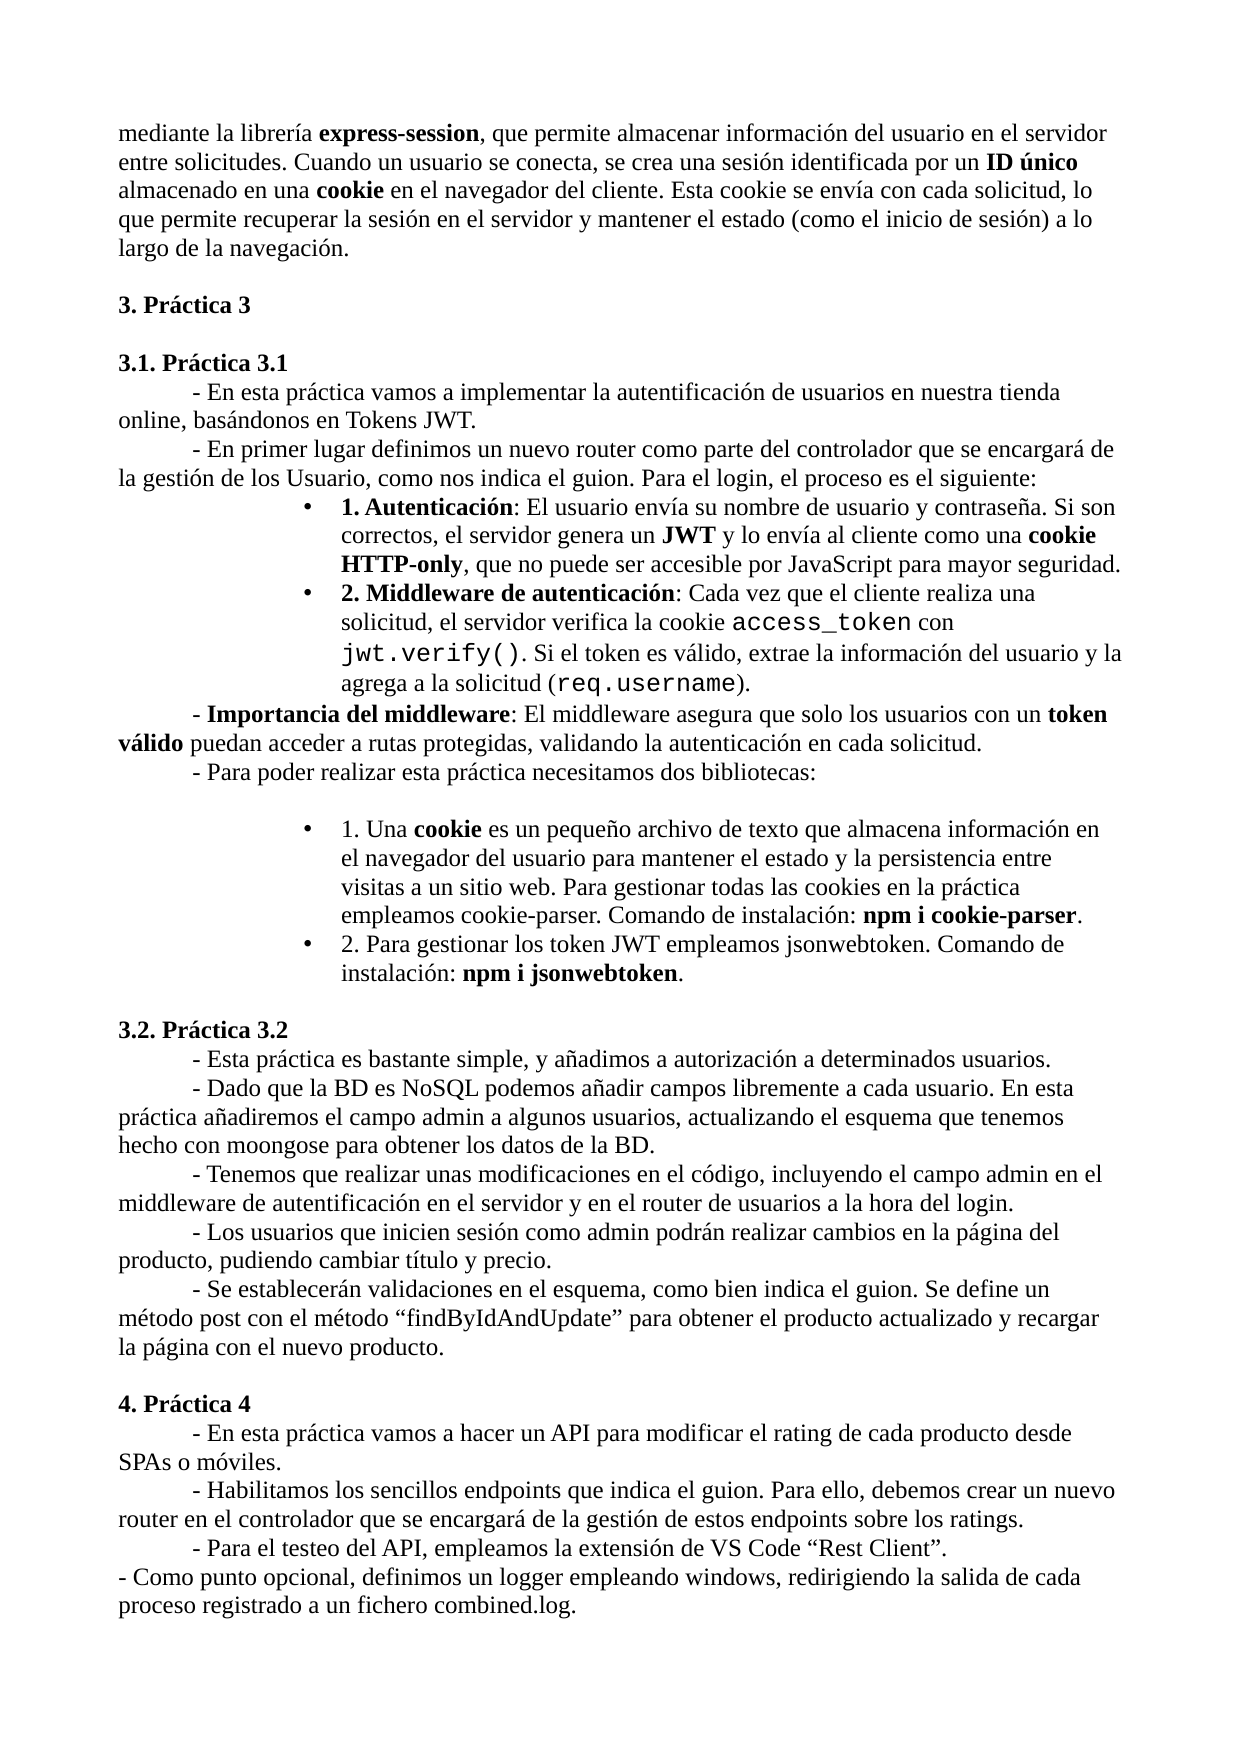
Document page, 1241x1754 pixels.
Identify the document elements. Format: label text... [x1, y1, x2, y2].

text 3.2. Práctica 3.2 [118, 1016, 1122, 1044]
text 3.1. Práctica 3.1 [118, 348, 1122, 377]
list 2. Middleware de autenticación: Cada vez que el cliente realiza una solicitud, el servidor verifica la cookie access_token con jwt.verify(). Si el token es válido, extrae la información del usuario y la agrega a la solicitud (req.username). [303, 578, 1122, 699]
list 2. Para gestionar los token JWT empleamos jsonwebtoken. Comando de instalación: npm i jsonwebtoken. [303, 929, 1122, 987]
text - En esta práctica vamos a implementar la autentificación de usuarios en nuestra tienda online, basándonos en Tokens JWT. [118, 377, 1122, 434]
list 1. Una cookie es un pequeño archivo de texto que almacena información en el navegador del usuario para mantener el estado y la persistencia entre visitas a un sitio web. Para gestionar todas las cookies en la práctica empleamos cookie-parser. Comando de instalación: npm i cookie-parser. [303, 814, 1122, 929]
text 3. Práctica 3 [118, 291, 1122, 319]
text - En primer lugar definimos un nuevo router como parte del controlador que se encargará de la gestión de los Usuario, como nos indica el guion. Para el login, el proceso es el siguiente: [118, 434, 1122, 492]
list 1. Autenticación: El usuario envía su nombre de usuario y contraseña. Si son correctos, el servidor genera un JWT y lo envía al cliente como una cookie HTTP-only, que no puede ser accesible por JavaScript para mayor seguridad. [303, 492, 1122, 578]
text - Dado que la BD es NoSQL podemos añadir campos libremente a cada usuario. En esta práctica añadiremos el campo admin a algunos usuarios, actualizando el esquema que tenemos hecho con moongose para obtener los datos de la BD. [118, 1073, 1122, 1159]
text - Tenemos que realizar unas modificaciones en el código, incluyendo el campo admin en el middleware de autentificación en el servidor y en el router de usuarios a la hora del login. [118, 1159, 1122, 1217]
text 4. Práctica 4 [118, 1389, 1122, 1418]
text - Importancia del middleware: El middleware asegura que solo los usuarios con un token válido puedan acceder a rutas protegidas, validando la autenticación en cada solicitud. [118, 699, 1122, 757]
text - Para poder realizar esta práctica necesitamos dos bibliotecas: [118, 757, 1122, 786]
text - Para el testeo del API, empleamos la extensión de VS Code “Rest Client”. [118, 1533, 1122, 1562]
text mediante la librería express-session, que permite almacenar información del usuario en el servidor entre solicitudes. Cuando un usuario se conecta, se crea una sesión identificada por un ID único almacenado en una cookie en el navegador del cliente. Esta cookie se envía con cada solicitud, lo que permite recuperar la sesión en el servidor y mantener el estado (como el inicio de sesión) a lo largo de la navegación. [118, 118, 1122, 262]
text - En esta práctica vamos a hacer un API para modificar el rating de cada producto desde SPAs o móviles. [118, 1418, 1122, 1476]
text - Se establecerán validaciones en el esquema, como bien indica el guion. Se define un método post con el método “findByIdAndUpdate” para obtener el producto actualizado y recargar la página con el nuevo producto. [118, 1274, 1122, 1361]
text - Habilitamos los sencillos endpoints que indica el guion. Para ello, debemos crear un nuevo router en el controlador que se encargará de la gestión de estos endpoints sobre los ratings. [118, 1476, 1122, 1533]
text - Como punto opcional, definimos un logger empleando windows, redirigiendo la salida de cada proceso registrado a un fichero combined.log. [118, 1562, 1122, 1619]
text - Esta práctica es bastante simple, y añadimos a autorización a determinados usuarios. [118, 1044, 1122, 1073]
text - Los usuarios que inicien sesión como admin podrán realizar cambios en la página del producto, pudiendo cambiar título y precio. [118, 1217, 1122, 1274]
